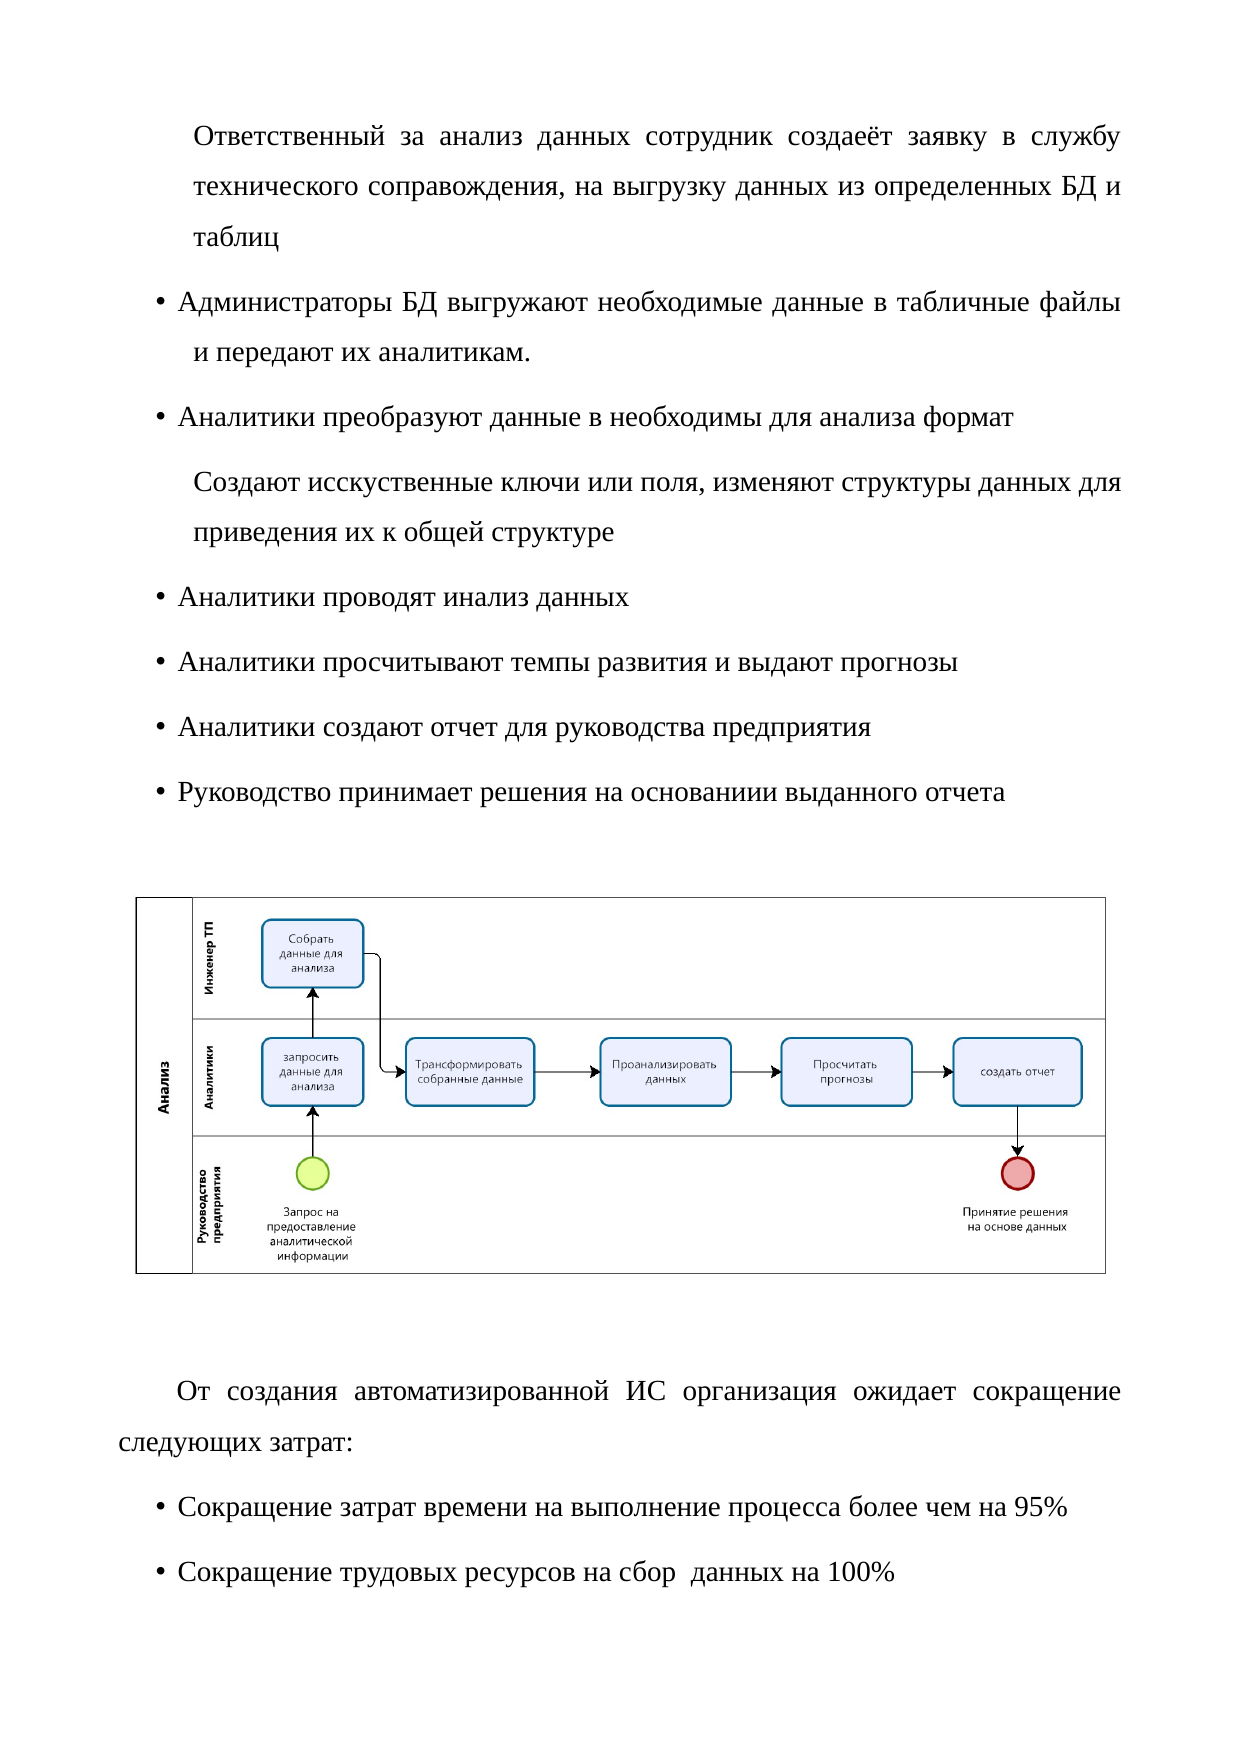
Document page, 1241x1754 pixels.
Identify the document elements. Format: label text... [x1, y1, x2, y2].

list Аналитики просчитывают темпы развития и выдают прогнозы [156, 644, 1122, 678]
list Аналитики преобразуют данные в необходимы для анализа формат [156, 399, 1122, 433]
list Аналитики проводят инализ данных [156, 579, 1122, 613]
picture [118, 880, 1123, 1292]
list Аналитики создают отчет для руководства предприятия [156, 709, 1122, 743]
list Сокращение затрат времени на выполнение процесса более чем на 95% [156, 1489, 1122, 1522]
list Администраторы БД выгружают необходимые данные в табличные файлы и передают их аналитикам. [156, 284, 1122, 368]
text От создания автоматизированной ИС организация ожидает сокращение следующих затрат: [118, 1373, 1122, 1457]
list Ответственный за анализ данных сотрудник создаеёт заявку в службу технического соправождения, на выгрузку данных из определенных БД и таблиц [156, 118, 1122, 252]
list Руководство принимает решения на основаниии выданного отчета [156, 774, 1122, 808]
list Сокращение трудовых ресурсов на сбор данных на 100% [156, 1554, 1122, 1587]
list Создают исскуственные ключи или поля, изменяют структуры данных для приведения их к общей структуре [156, 464, 1122, 548]
